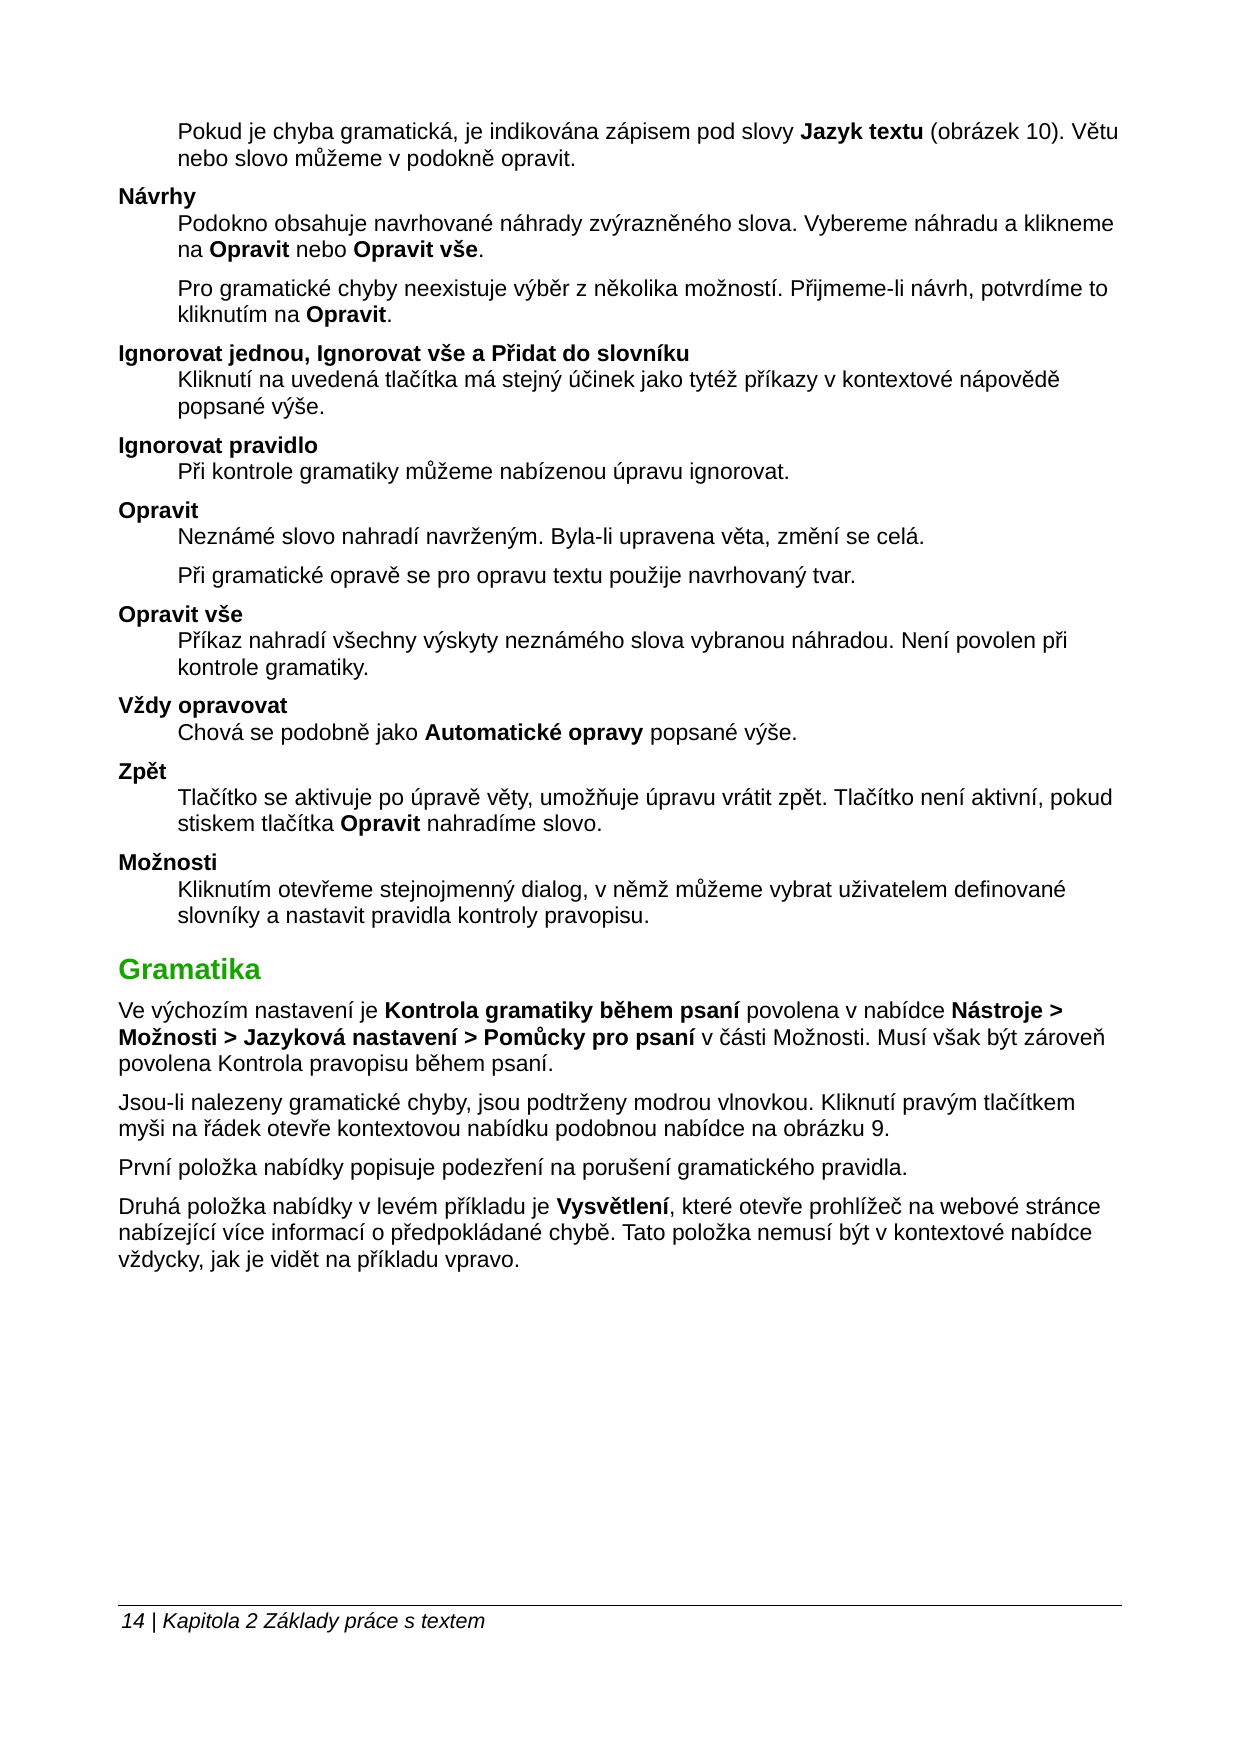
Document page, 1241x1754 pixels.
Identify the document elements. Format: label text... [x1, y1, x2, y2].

text Ignorovat pravidlo [118, 432, 1122, 458]
text Tlačítko se aktivuje po úpravě věty, umožňuje úpravu vrátit zpět. Tlačítko není aktivní, pokud stiskem tlačítka Opravit nahradíme slovo. [177, 784, 1122, 837]
text Pokud je chyba gramatická, je indikována zápisem pod slovy Jazyk textu (obrázek 10). Větu nebo slovo můžeme v podokně opravit. [177, 118, 1122, 171]
text Podokno obsahuje navrhované náhrady zvýrazněného slova. Vybereme náhradu a klikneme na Opravit nebo Opravit vše. [177, 210, 1122, 262]
text Při gramatické opravě se pro opravu textu použije navrhovaný tvar. [177, 562, 1122, 588]
text Při kontrole gramatiky můžeme nabízenou úpravu ignorovat. [177, 458, 1122, 484]
text Příkaz nahradí všechny výskyty neznámého slova vybranou náhradou. Není povolen při kontrole gramatiky. [177, 627, 1122, 680]
text Pro gramatické chyby neexistuje výběr z několika možností. Přijmeme-li návrh, potvrdíme to kliknutím na Opravit. [177, 275, 1122, 328]
subtitle Gramatika [118, 952, 1122, 986]
text Zpět [118, 758, 1122, 784]
text Neznámé slovo nahradí navrženým. Byla-li upravena věta, změní se celá. [177, 523, 1122, 549]
text Návrhy [118, 183, 1122, 210]
text Kliknutím otevřeme stejnojmenný dialog, v němž můžeme vybrat uživatelem definované slovníky a nastavit pravidla kontroly pravopisu. [177, 876, 1122, 928]
text Chová se podobně jako Automatické opravy popsané výše. [177, 719, 1122, 745]
text Druhá položka nabídky v levém příkladu je Vysvětlení, které otevře prohlížeč na webové stránce nabízející více informací o předpokládané chybě. Tato položka nemusí být v kontextové nabídce vždycky, jak je vidět na příkladu vpravo. [118, 1193, 1122, 1272]
text Opravit [118, 497, 1122, 523]
text Možnosti [118, 849, 1122, 876]
text Vždy opravovat [118, 692, 1122, 719]
text Ignorovat jednou, Ignorovat vše a Přidat do slovníku [118, 340, 1122, 366]
text První položka nabídky popisuje podezření na porušení gramatického pravidla. [118, 1154, 1122, 1180]
text Kliknutí na uvedená tlačítka má stejný účinek jako tytéž příkazy v kontextové nápovědě popsané výše. [177, 366, 1122, 419]
text Jsou-li nalezeny gramatické chyby, jsou podtrženy modrou vlnovkou. Kliknutí pravým tlačítkem myši na řádek otevře kontextovou nabídku podobnou nabídce na obrázku 9. [118, 1089, 1122, 1142]
text Ve výchozím nastavení je Kontrola gramatiky během psaní povolena v nabídce Nástroje > Možnosti > Jazyková nastavení > Pomůcky pro psaní v části Možnosti. Musí však být zároveň povolena Kontrola pravopisu během psaní. [118, 997, 1122, 1076]
text Opravit vše [118, 601, 1122, 627]
